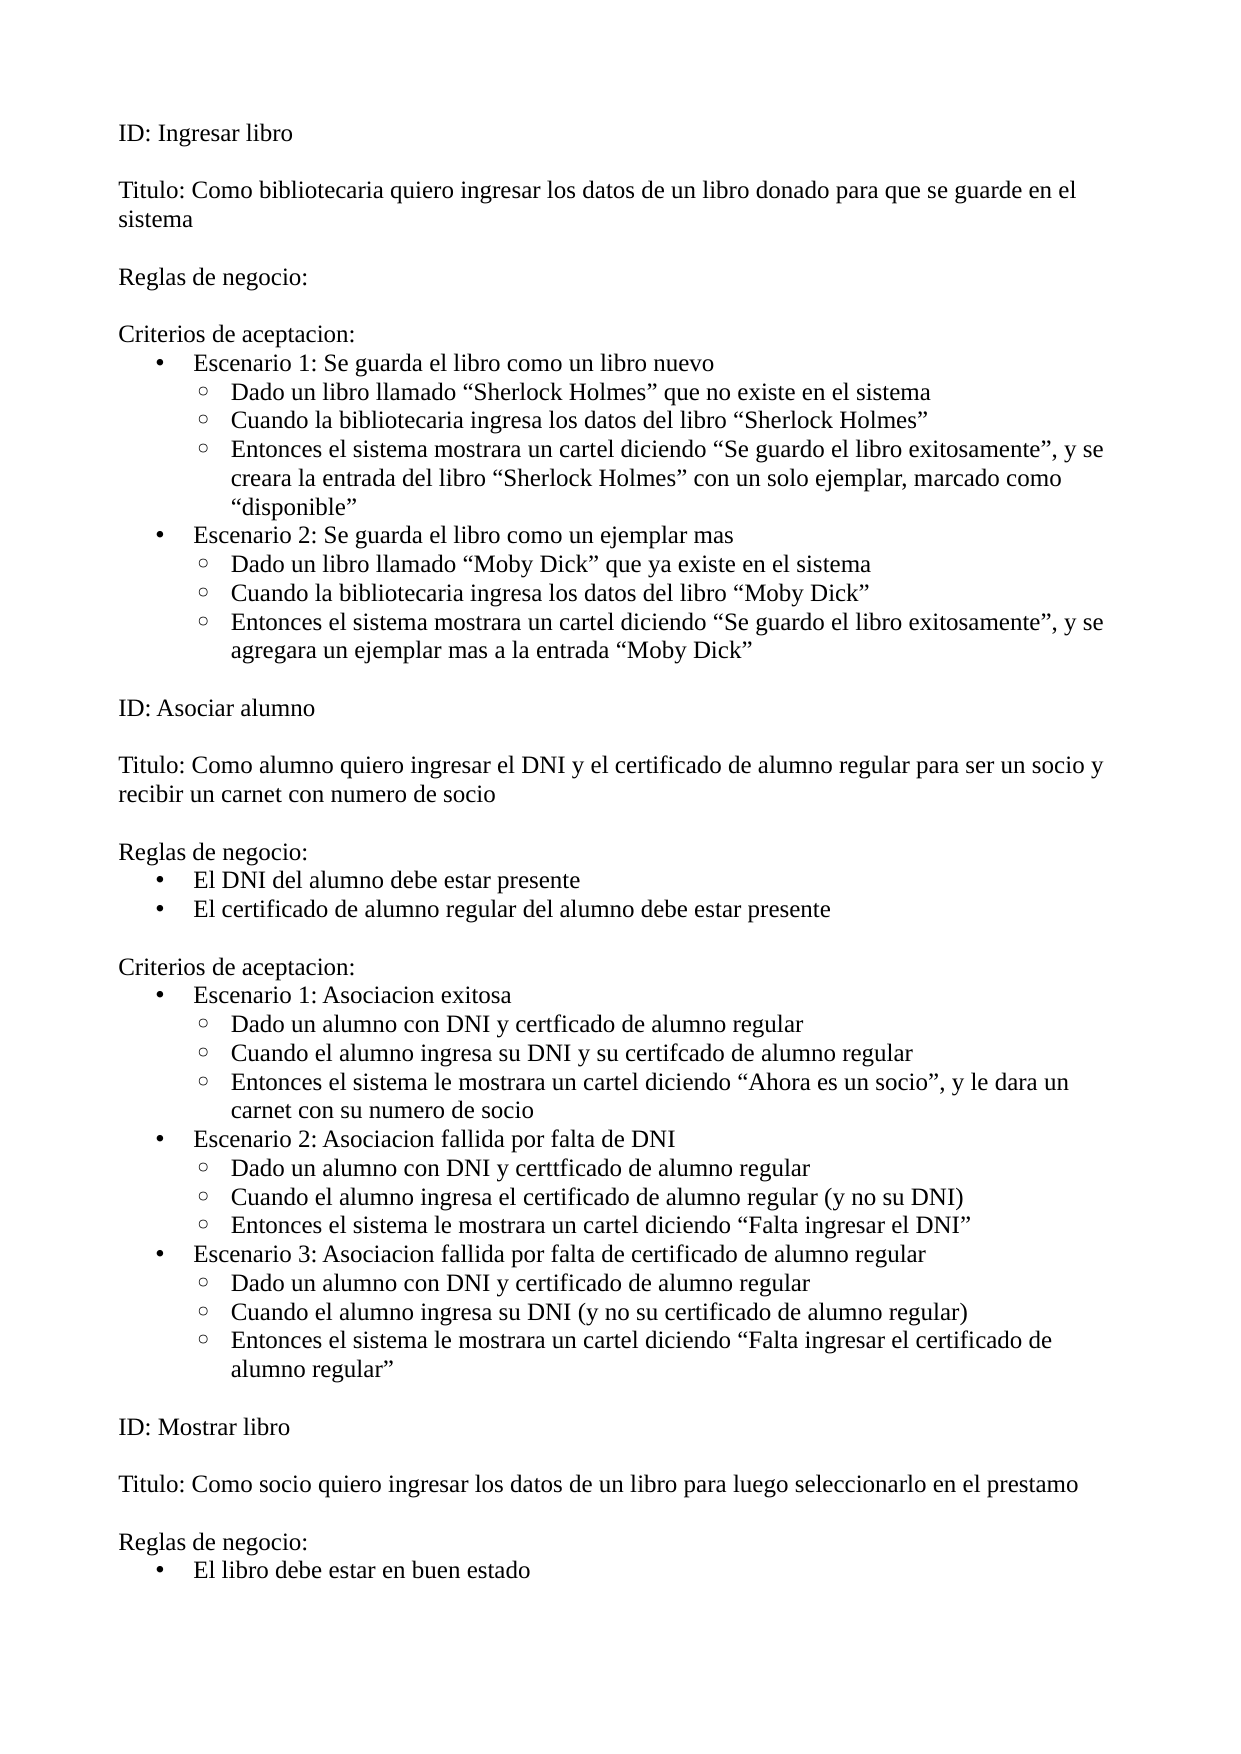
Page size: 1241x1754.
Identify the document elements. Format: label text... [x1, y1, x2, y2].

list Dado un alumno con DNI y certficado de alumno regular [193, 1009, 1122, 1038]
list Escenario 2: Se guarda el libro como un ejemplar mas [156, 521, 1122, 549]
text Reglas de negocio: [118, 1527, 1122, 1556]
list El libro debe estar en buen estado [156, 1556, 1122, 1584]
text Titulo: Como bibliotecaria quiero ingresar los datos de un libro donado para que se guarde en el sistema [118, 176, 1122, 233]
list Dado un alumno con DNI y certtficado de alumno regular [193, 1153, 1122, 1182]
text Criterios de aceptacion: [118, 319, 1122, 348]
text Titulo: Como alumno quiero ingresar el DNI y el certificado de alumno regular para ser un socio y recibir un carnet con numero de socio [118, 751, 1122, 808]
list Dado un libro llamado “Sherlock Holmes” que no existe en el sistema [193, 377, 1122, 406]
text ID: Asociar alumno [118, 693, 1122, 722]
list Escenario 2: Asociacion fallida por falta de DNI [156, 1124, 1122, 1153]
list Cuando el alumno ingresa su DNI y su certifcado de alumno regular [193, 1038, 1122, 1067]
text Reglas de negocio: [118, 837, 1122, 866]
list Escenario 1: Asociacion exitosa [156, 981, 1122, 1009]
text Criterios de aceptacion: [118, 952, 1122, 981]
text Reglas de negocio: [118, 262, 1122, 291]
list Escenario 1: Se guarda el libro como un libro nuevo [156, 348, 1122, 377]
list Entonces el sistema mostrara un cartel diciendo “Se guardo el libro exitosamente”, y se creara la entrada del libro “Sherlock Holmes” con un solo ejemplar, marcado como “disponible” [193, 434, 1122, 521]
text ID: Mostrar libro [118, 1412, 1122, 1441]
list Cuando la bibliotecaria ingresa los datos del libro “Moby Dick” [193, 578, 1122, 607]
text ID: Ingresar libro [118, 118, 1122, 147]
list El DNI del alumno debe estar presente [156, 866, 1122, 894]
list Escenario 3: Asociacion fallida por falta de certificado de alumno regular [156, 1239, 1122, 1268]
list El certificado de alumno regular del alumno debe estar presente [156, 894, 1122, 923]
list Entonces el sistema mostrara un cartel diciendo “Se guardo el libro exitosamente”, y se agregara un ejemplar mas a la entrada “Moby Dick” [193, 607, 1122, 664]
text Titulo: Como socio quiero ingresar los datos de un libro para luego seleccionarlo en el prestamo [118, 1469, 1122, 1498]
list Cuando el alumno ingresa el certificado de alumno regular (y no su DNI) [193, 1182, 1122, 1211]
list Entonces el sistema le mostrara un cartel diciendo “Ahora es un socio”, y le dara un carnet con su numero de socio [193, 1067, 1122, 1124]
list Dado un libro llamado “Moby Dick” que ya existe en el sistema [193, 549, 1122, 578]
list Cuando el alumno ingresa su DNI (y no su certificado de alumno regular) [193, 1297, 1122, 1326]
list Dado un alumno con DNI y certificado de alumno regular [193, 1268, 1122, 1297]
list Entonces el sistema le mostrara un cartel diciendo “Falta ingresar el certificado de alumno regular” [193, 1326, 1122, 1383]
list Entonces el sistema le mostrara un cartel diciendo “Falta ingresar el DNI” [193, 1211, 1122, 1239]
list Cuando la bibliotecaria ingresa los datos del libro “Sherlock Holmes” [193, 406, 1122, 434]
